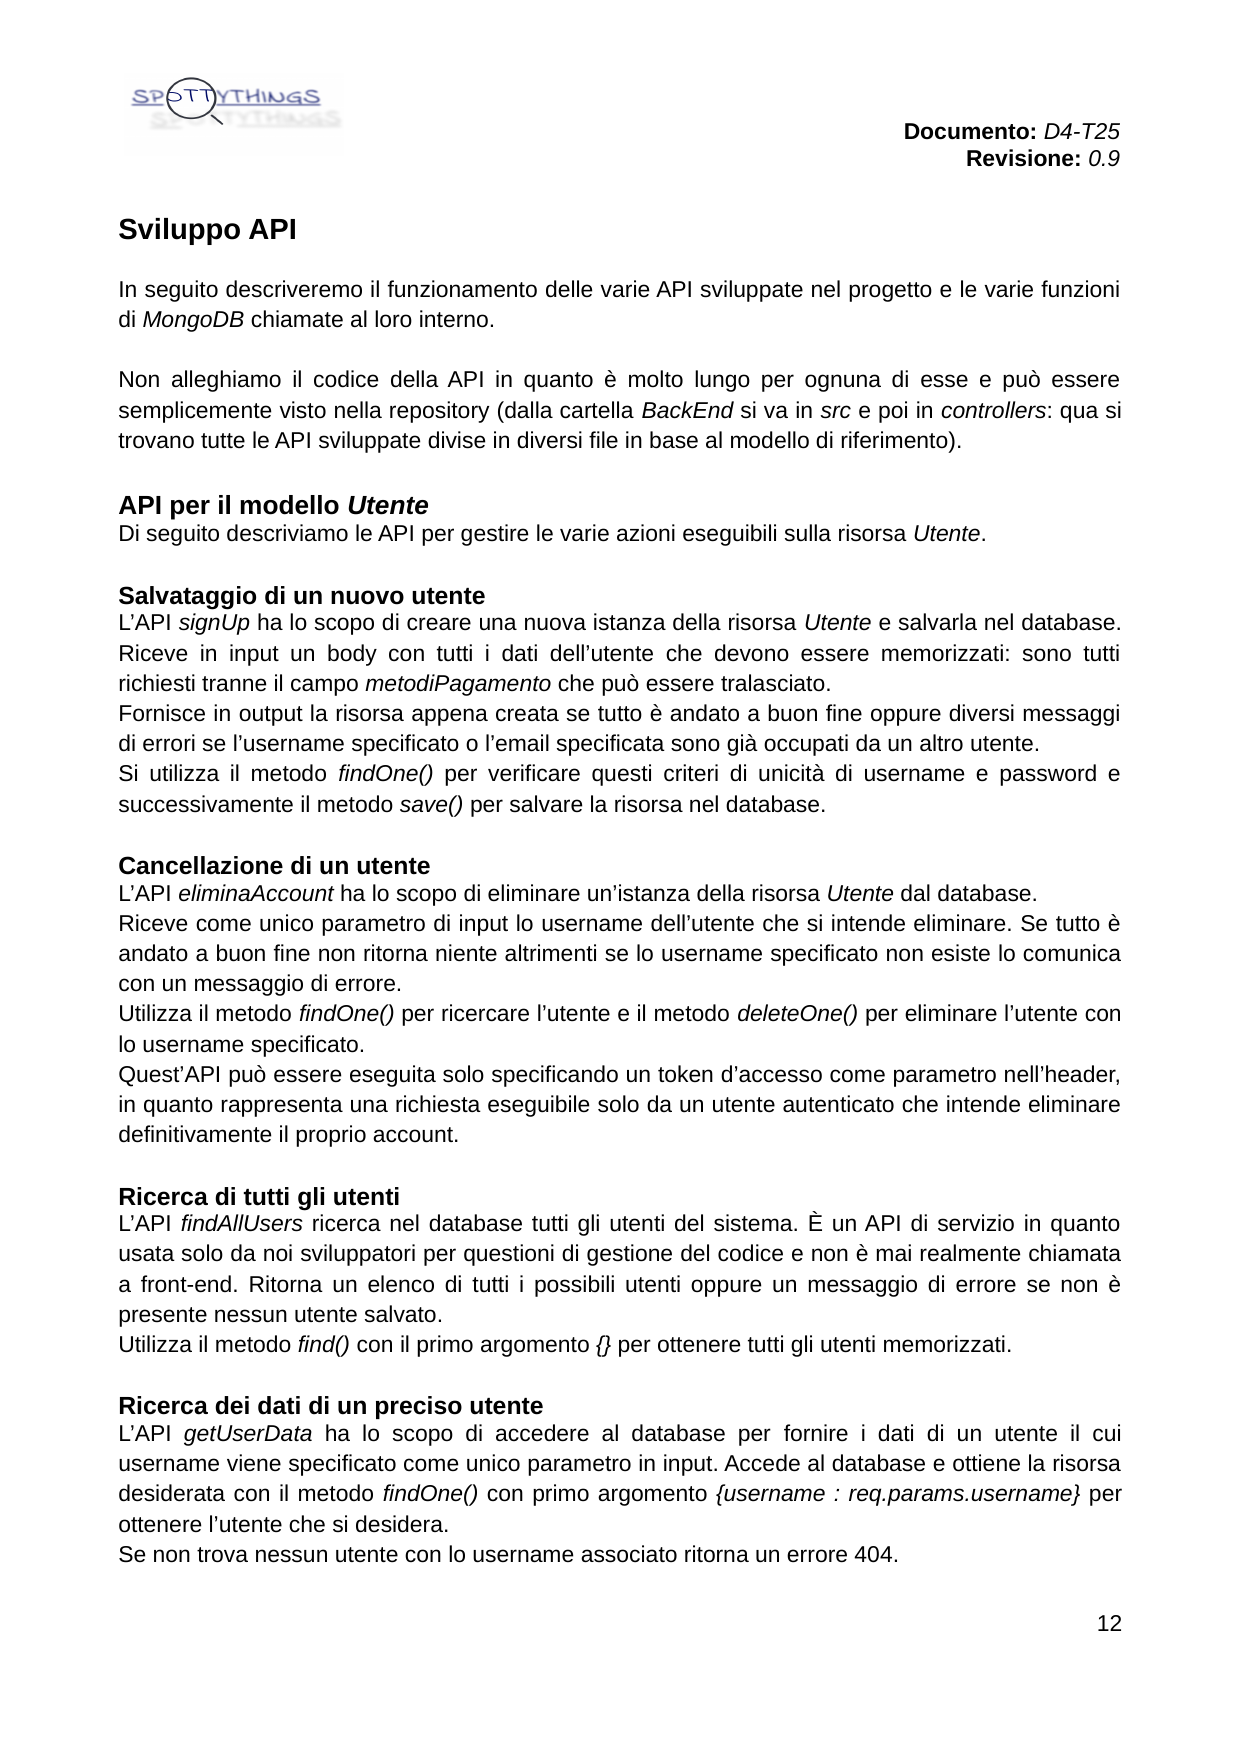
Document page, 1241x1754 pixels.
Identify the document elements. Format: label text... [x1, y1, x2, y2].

text Si utilizza il metodo findOne() per verificare questi criteri di unicità di username e password e successivamente il metodo save() per salvare la risorsa nel database. [118, 760, 1122, 817]
text Fornisce in output la risorsa appena creata se tutto è andato a buon fine oppure diversi messaggi di errori se l’username specificato o l’email specificata sono già occupati da un altro utente. [118, 700, 1122, 757]
text L’API getUserData ha lo scopo di accedere al database per fornire i dati di un utente il cui username viene specificato come unico parametro in input. Accede al database e ottiene la risorsa desiderata con il metodo findOne() con primo argomento {username : req.params.username} per ottenere l’utente che si desidera. [118, 1420, 1122, 1537]
text L’API signUp ha lo scopo di creare una nuova istanza della risorsa Utente e salvarla nel database. Riceve in input un body con tutti i dati dell’utente che devono essere memorizzati: sono tutti richiesti tranne il campo metodiPagamento che può essere tralasciato. [118, 609, 1122, 696]
text Di seguito descriviamo le API per gestire le varie azioni eseguibili sulla risorsa Utente. [118, 520, 1122, 547]
text In seguito descriveremo il funzionamento delle varie API sviluppate nel progetto e le varie funzioni di MongoDB chiamate al loro interno. [118, 276, 1122, 332]
subtitle Ricerca dei dati di un preciso utente [118, 1391, 1122, 1420]
subtitle Cancellazione di un utente [118, 851, 1122, 879]
text Utilizza il metodo find() con il primo argomento {} per ottenere tutti gli utenti memorizzati. [118, 1331, 1122, 1357]
text Utilizza il metodo findOne() per ricercare l’utente e il metodo deleteOne() per eliminare l’utente con lo username specificato. [118, 1000, 1122, 1057]
subtitle API per il modello Utente [118, 490, 1122, 520]
subtitle Sviluppo API [118, 212, 1122, 246]
picture [123, 73, 345, 156]
text Quest’API può essere eseguita solo specificando un token d’accesso come parametro nell’header, in quanto rappresenta una richiesta eseguibile solo da un utente autenticato che intende eliminare definitivamente il proprio account. [118, 1061, 1122, 1148]
text Se non trova nessun utente con lo username associato ritorna un errore 404. [118, 1541, 1122, 1567]
subtitle Salvataggio di un nuovo utente [118, 581, 1122, 609]
subtitle Ricerca di tutti gli utenti [118, 1182, 1122, 1210]
text Non alleghiamo il codice della API in quanto è molto lungo per ognuna di esse e può essere semplicemente visto nella repository (dalla cartella BackEnd si va in src e poi in controllers: qua si trovano tutte le API sviluppate divise in diversi file in base al modello di riferimento). [118, 366, 1122, 453]
text L’API eliminaAccount ha lo scopo di eliminare un’istanza della risorsa Utente dal database. [118, 879, 1122, 906]
text Riceve come unico parametro di input lo username dell’utente che si intende eliminare. Se tutto è andato a buon fine non ritorna niente altrimenti se lo username specificato non esiste lo comunica con un messaggio di errore. [118, 910, 1122, 997]
text L’API findAllUsers ricerca nel database tutti gli utenti del sistema. È un API di servizio in quanto usata solo da noi sviluppatori per questioni di gestione del codice e non è mai realmente chiamata a front-end. Ritorna un elenco di tutti i possibili utenti oppure un messaggio di errore se non è presente nessun utente salvato. [118, 1210, 1122, 1327]
